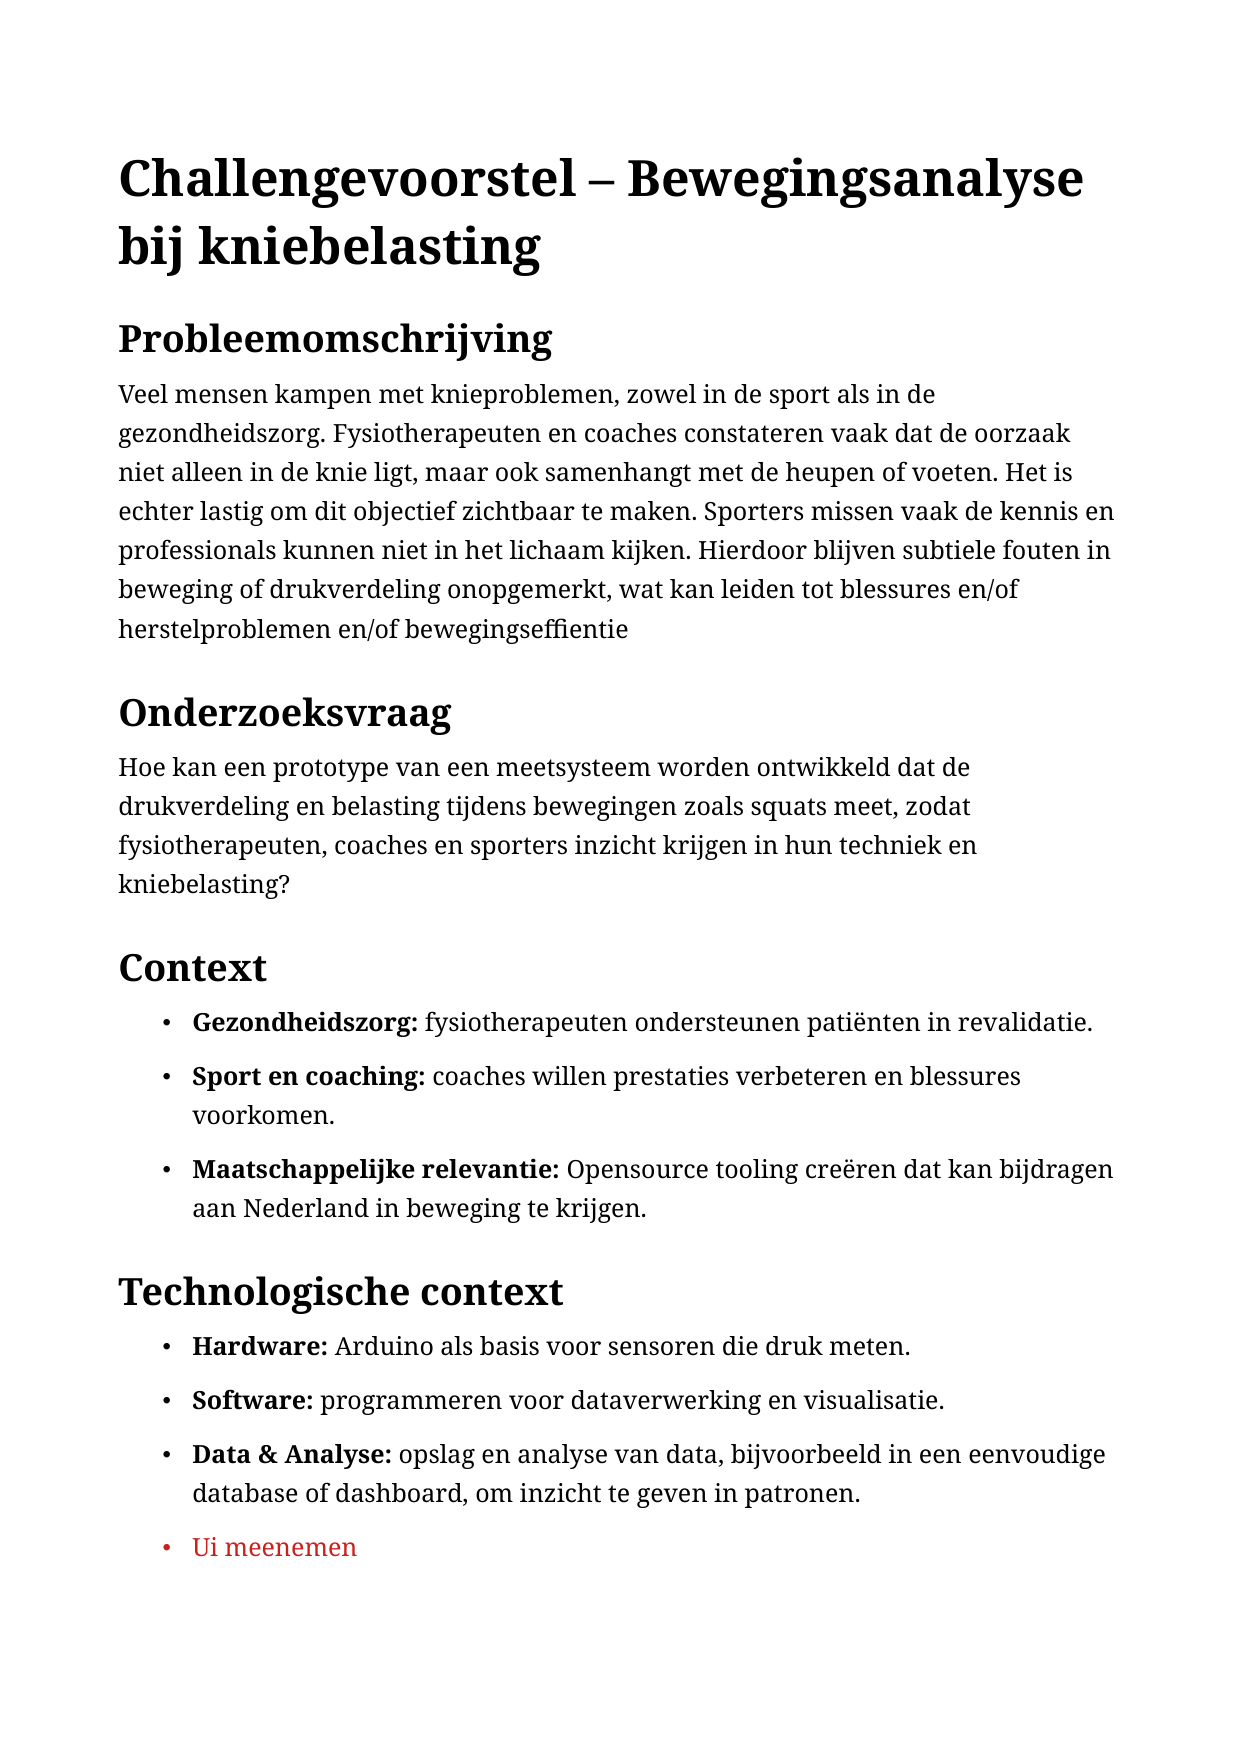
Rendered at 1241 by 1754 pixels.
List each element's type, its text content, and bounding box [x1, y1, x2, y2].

subtitle Onderzoeksvraag [118, 686, 1122, 737]
list Maatschappelijke relevantie: Opensource tooling creëren dat kan bijdragen aan Nederland in beweging te krijgen. [162, 1152, 1122, 1225]
subtitle Challengevoorstel – Bewegingsanalyse bij kniebelasting [118, 143, 1122, 279]
list Ui meenemen [162, 1529, 1122, 1563]
list Hardware: Arduino als basis voor sensoren die druk meten. [162, 1329, 1122, 1363]
list Sport en coaching: coaches willen prestaties verbeteren en blessures voorkomen. [162, 1059, 1122, 1132]
text Hoe kan een prototype van een meetsysteem worden ontwikkeld dat de drukverdeling en belasting tijdens bewegingen zoals squats meet, zodat fysiotherapeuten, coaches en sporters inzicht krijgen in hun techniek en kniebelasting? [118, 749, 1122, 901]
list Gezondheidszorg: fysiotherapeuten ondersteunen patiënten in revalidatie. [162, 1005, 1122, 1039]
list Software: programmeren voor dataverwerking en visualisatie. [162, 1383, 1122, 1417]
list Data & Analyse: opslag en analyse van data, bijvoorbeeld in een eenvoudige database of dashboard, om inzicht te geven in patronen. [162, 1436, 1122, 1510]
subtitle Probleemomschrijving [118, 313, 1122, 364]
subtitle Context [118, 941, 1122, 992]
text Veel mensen kampen met knieproblemen, zowel in de sport als in de gezondheidszorg. Fysiotherapeuten en coaches constateren vaak dat de oorzaak niet alleen in de knie ligt, maar ook samenhangt met de heupen of voeten. Het is echter lastig om dit objectief zichtbaar te maken. Sporters missen vaak de kennis en professionals kunnen niet in het lichaam kijken. Hierdoor blijven subtiele fouten in beweging of drukverdeling onopgemerkt, wat kan leiden tot blessures en/of herstelproblemen en/of bewegingseffientie [118, 376, 1122, 645]
subtitle Technologische context [118, 1265, 1122, 1316]
